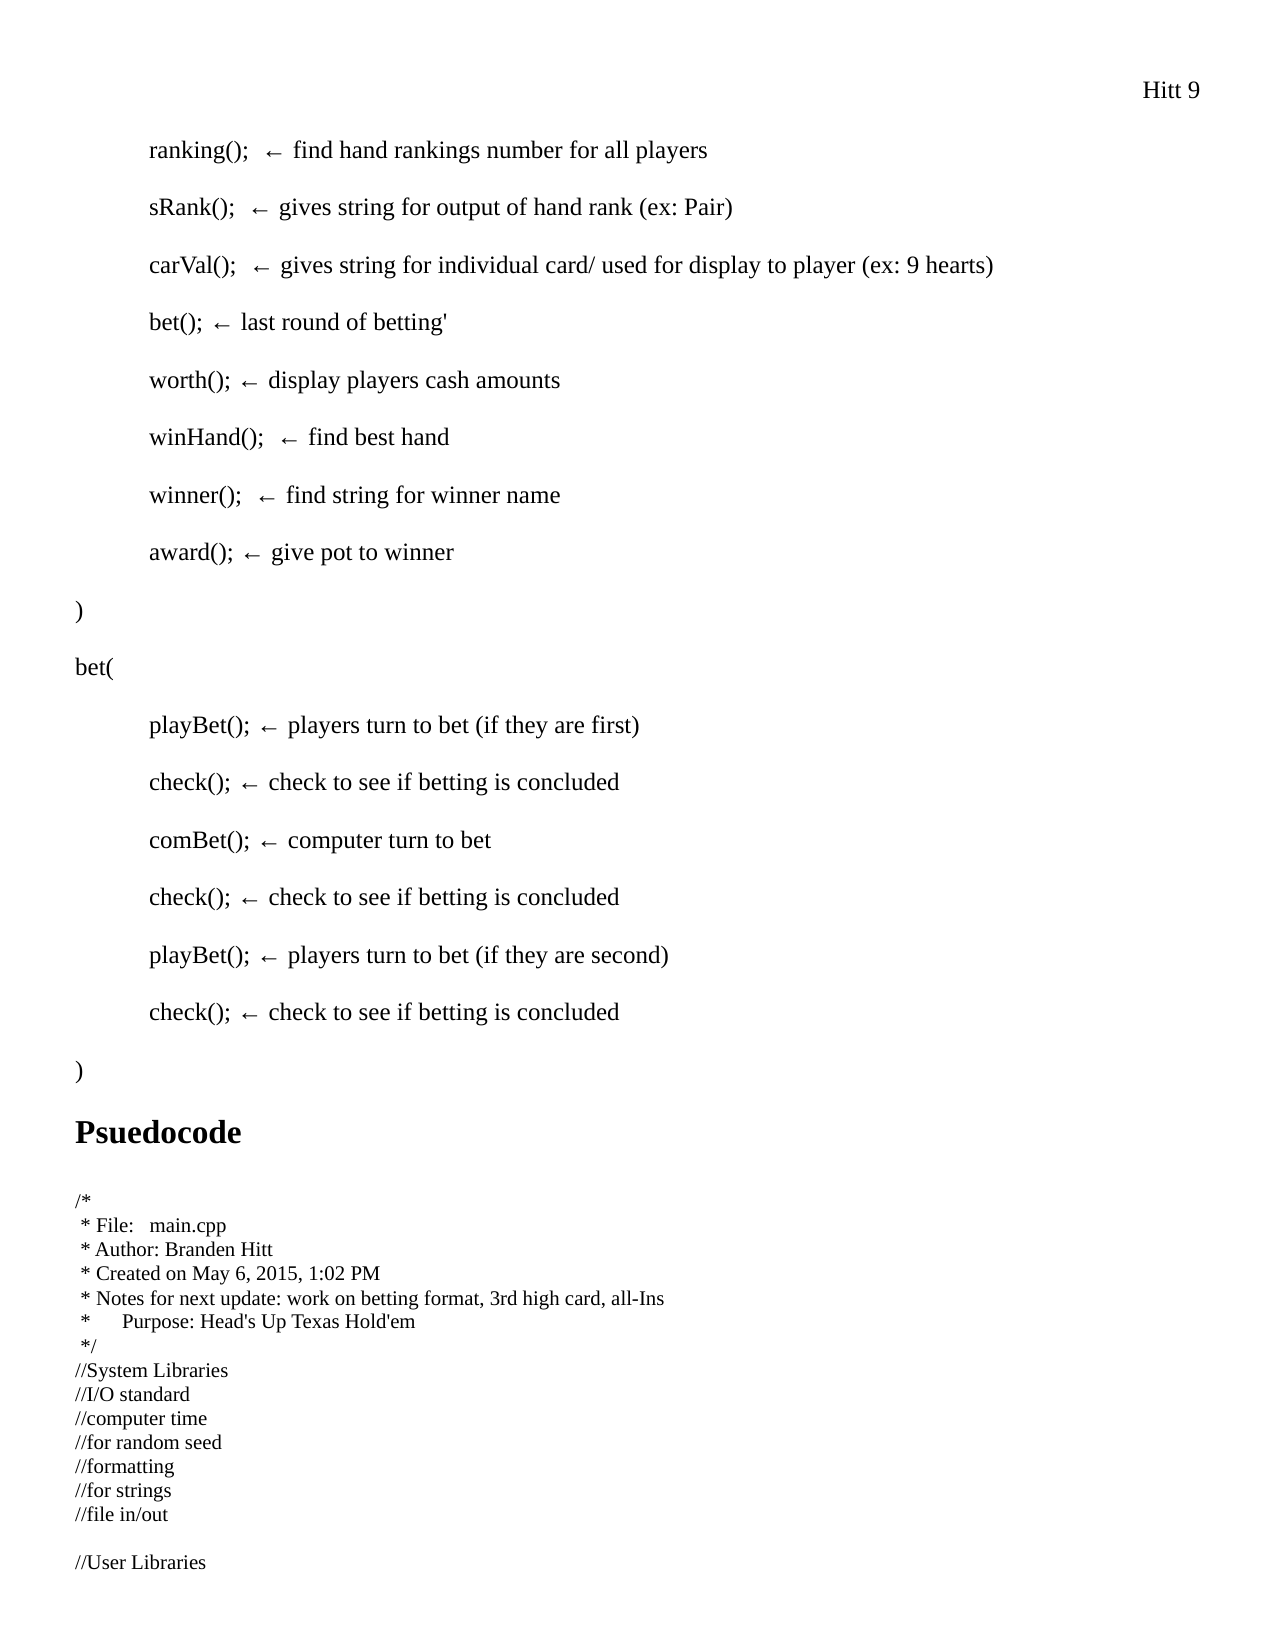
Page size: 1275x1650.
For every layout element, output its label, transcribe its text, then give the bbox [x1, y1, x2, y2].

text */ [75, 1333, 1200, 1358]
text award(); ← give pot to winner [75, 537, 1200, 566]
text check(); ← check to see if betting is concluded [75, 997, 1200, 1026]
text ) [75, 1055, 1200, 1084]
text comBet(); ← computer turn to bet [75, 825, 1200, 854]
text * File: main.cpp [75, 1213, 1200, 1237]
text //file in/out [75, 1502, 1200, 1526]
text winHand(); ← find best hand [75, 422, 1200, 451]
text check(); ← check to see if betting is concluded [75, 882, 1200, 911]
text //computer time [75, 1406, 1200, 1430]
text //for strings [75, 1478, 1200, 1502]
text //for random seed [75, 1430, 1200, 1454]
text * Purpose: Head's Up Texas Hold'em [75, 1309, 1200, 1333]
text playBet(); ← players turn to bet (if they are first) [75, 710, 1200, 739]
text ) [75, 595, 1200, 624]
text carVal(); ← gives string for individual card/ used for display to player (ex: 9 hearts) [75, 250, 1200, 279]
text winner(); ← find string for winner name [75, 480, 1200, 509]
text //User Libraries [75, 1550, 1200, 1574]
text bet(); ← last round of betting' [75, 307, 1200, 336]
text //formatting [75, 1454, 1200, 1478]
text bet( [75, 652, 1200, 681]
text * Author: Branden Hitt [75, 1237, 1200, 1261]
text /* [75, 1189, 1200, 1213]
text playBet(); ← players turn to bet (if they are second) [75, 940, 1200, 969]
text //I/O standard [75, 1382, 1200, 1406]
text sRank(); ← gives string for output of hand rank (ex: Pair) [75, 192, 1200, 221]
text //System Libraries [75, 1358, 1200, 1382]
text * Created on May 6, 2015, 1:02 PM [75, 1261, 1200, 1285]
text ranking(); ← find hand rankings number for all players [75, 135, 1200, 164]
text check(); ← check to see if betting is concluded [75, 767, 1200, 796]
text Psuedocode [75, 1112, 1200, 1151]
text * Notes for next update: work on betting format, 3rd high card, all-Ins [75, 1285, 1200, 1309]
text worth(); ← display players cash amounts [75, 365, 1200, 394]
